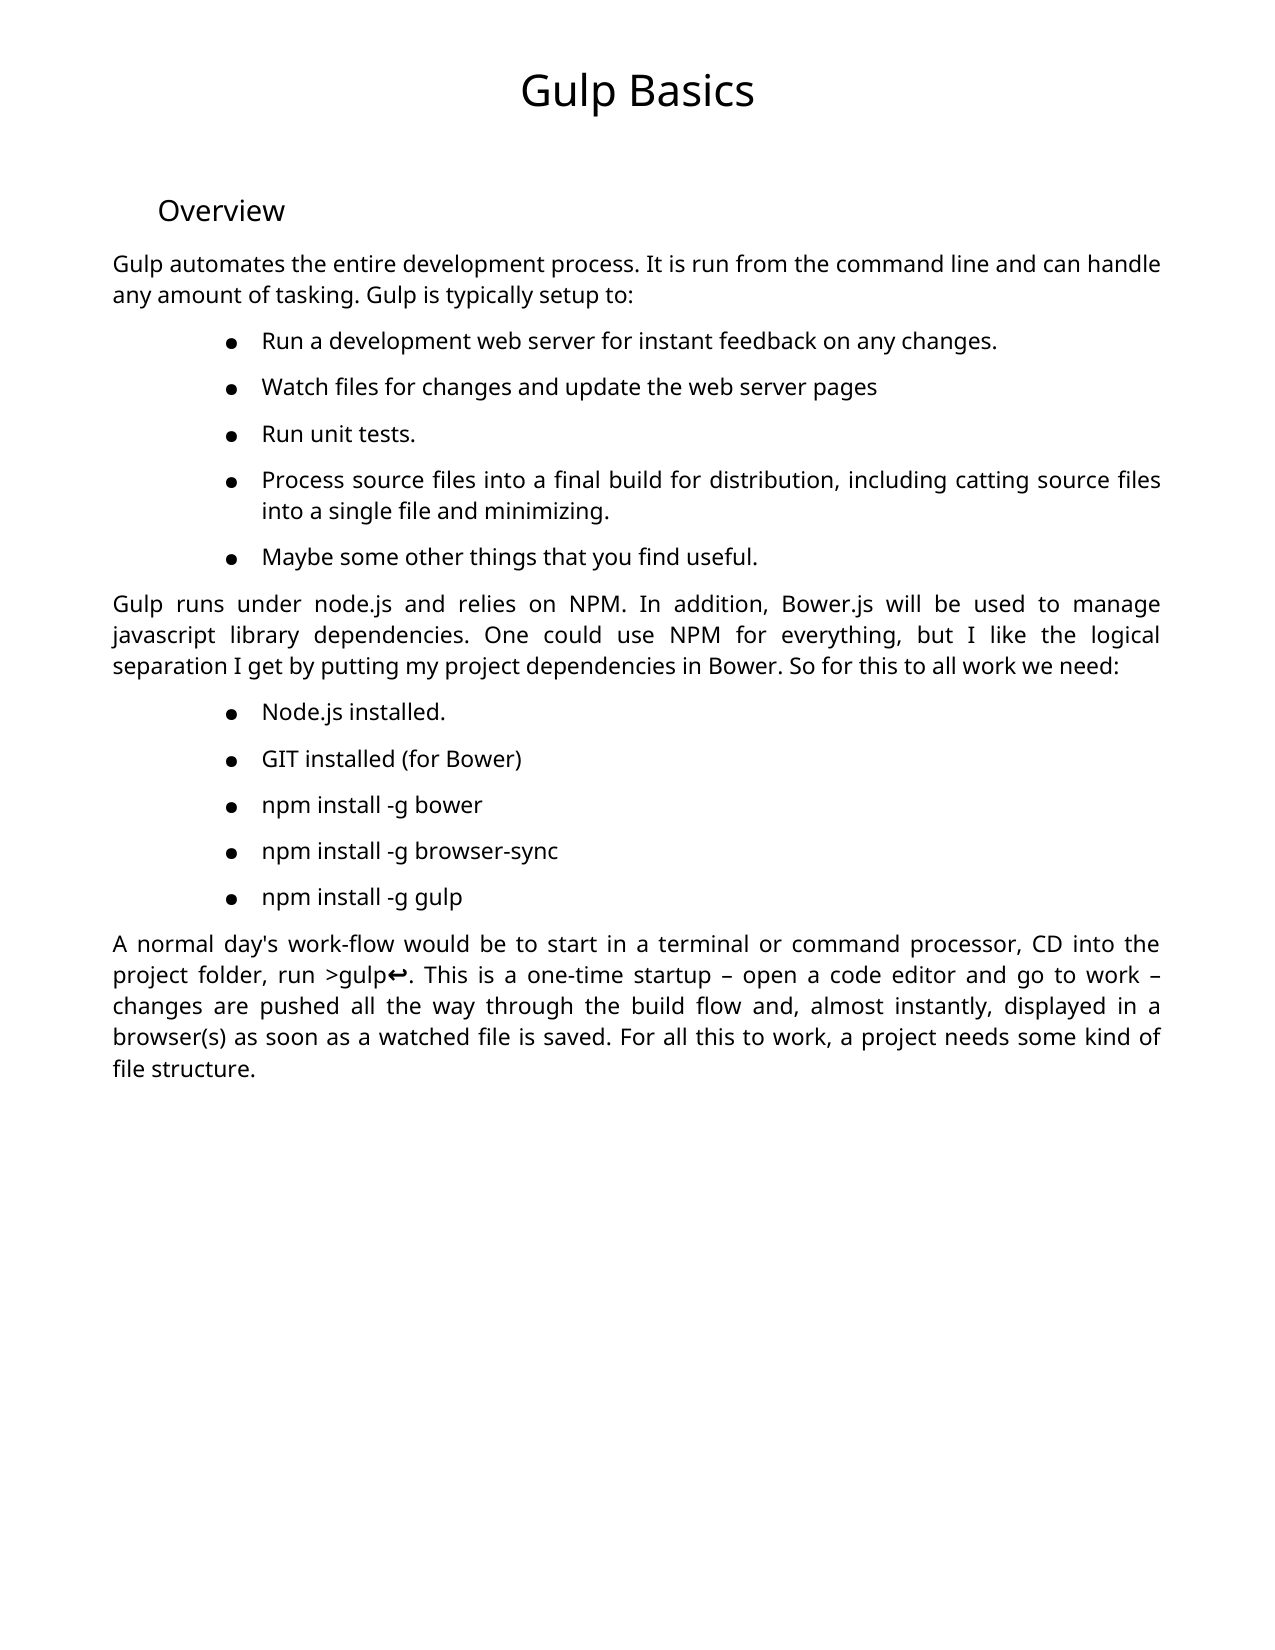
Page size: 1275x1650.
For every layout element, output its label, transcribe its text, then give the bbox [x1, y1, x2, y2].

subtitle Gulp Basics [112, 60, 1162, 119]
list npm install -g bower [224, 789, 1162, 820]
list Run unit tests. [224, 417, 1162, 449]
list Node.js installed. [224, 696, 1162, 727]
list GIT installed (for Bower) [224, 742, 1162, 774]
list Process source files into a final build for distribution, including catting source files into a single file and minimizing. [224, 464, 1162, 526]
text A normal day's work-flow would be to start in a terminal or command processor, CD into the project folder, run >gulp↩. This is a one-time startup – open a code editor and go to work – changes are pushed all the way through the build flow and, almost instantly, displayed in a browser(s) as soon as a watched file is saved. For all this to work, a project needs some kind of file structure. [112, 927, 1162, 1084]
subtitle Overview [157, 190, 1072, 229]
text Gulp runs under node.js and relies on NPM. In addition, Bower.js will be used to manage javascript library dependencies. One could use NPM for everything, but I like the logical separation I get by putting my project dependencies in Bower. So for this to all work we need: [112, 587, 1162, 681]
list Maybe some other things that you find useful. [224, 541, 1162, 572]
list npm install -g browser-sync [224, 835, 1162, 866]
list Run a development web server for instant feedback on any changes. [224, 325, 1162, 356]
text Gulp automates the entire development process. It is run from the command line and can handle any amount of tasking. Gulp is typically setup to: [112, 247, 1162, 310]
list npm install -g gulp [224, 881, 1162, 912]
list Watch files for changes and update the web server pages [224, 371, 1162, 402]
